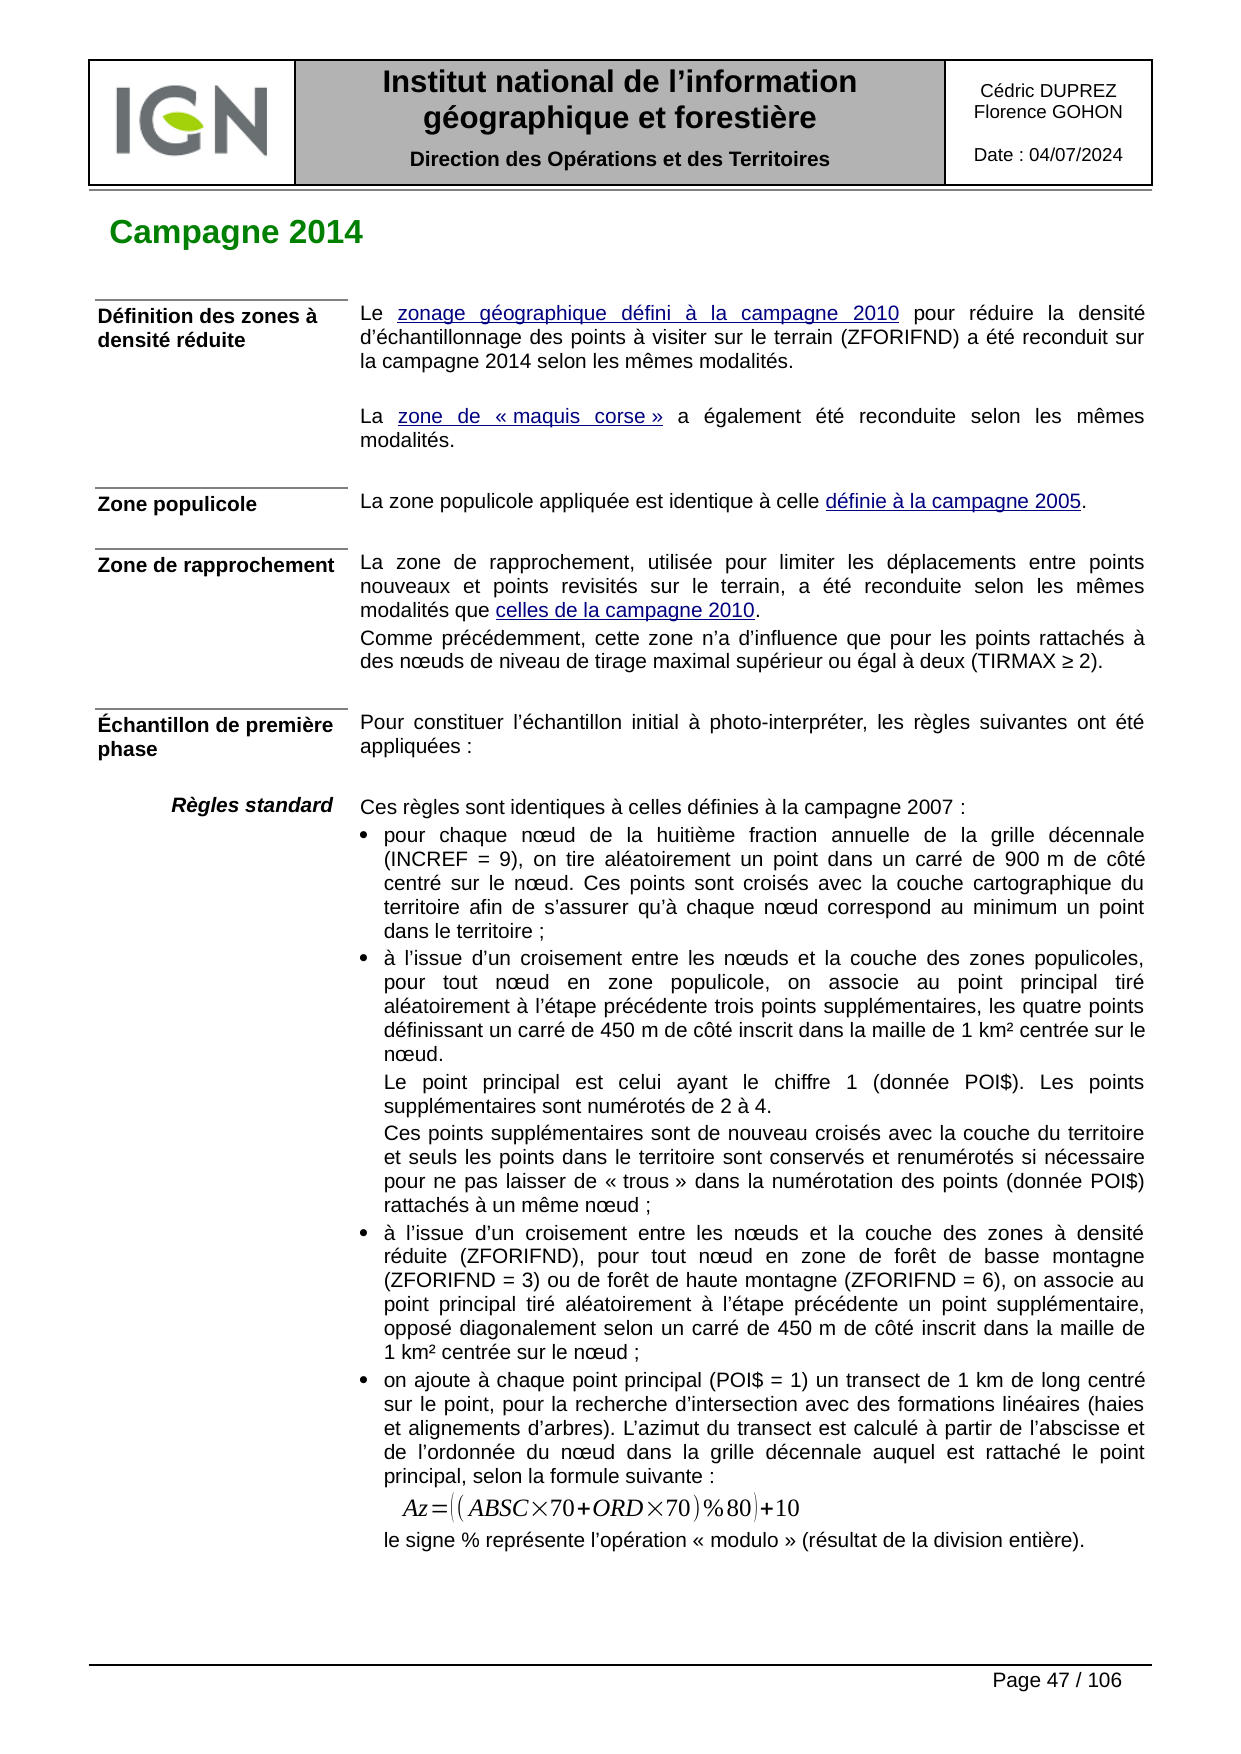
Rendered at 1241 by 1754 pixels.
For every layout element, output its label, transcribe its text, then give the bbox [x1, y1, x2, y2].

table_cell Échantillon de première phase [89, 707, 354, 792]
table_cell Ces règles sont identiques à celles définies à la campagne 2007 : pour chaque nœud de la huitième fraction annuelle de la grille décennale (INCREF = 9), on tire aléatoirement un point dans un carré de 900 m de côté centré sur le nœud. Ces points sont croisés avec la couche cartographique du territoire afin de s’assurer qu’à chaque nœud correspond au minimum un point dans le territoire ; à l’issue d’un croisement entre les nœuds et la couche des zones populicoles, pour tout nœud en zone populicole, on associe au point principal tiré aléatoirement à l’étape précédente trois points supplémentaires, les quatre points définissant un carré de 450 m de côté inscrit dans la maille de 1 km² centrée sur le nœud. Le point principal est celui ayant le chiffre 1 (donnée POI$). Les points supplémentaires sont numérotés de 2 à 4. Ces points supplémentaires sont de nouveau croisés avec la couche du territoire et seuls les points dans le territoire sont conservés et renumérotés si nécessaire pour ne pas laisser de « trous » dans la numérotation des points (donnée POI$) rattachés à un même nœud ; à l’issue d’un croisement entre les nœuds et la couche des zones à densité réduite (ZFORIFND), pour tout nœud en zone de forêt de basse montagne (ZFORIFND = 3) ou de forêt de haute montagne (ZFORIFND = 6), on associe au point principal tiré aléatoirement à l’étape précédente un point supplémentaire, opposé diagonalement selon un carré de 450 m de côté inscrit dans la maille de 1 km² centrée sur le nœud ; on ajoute à chaque point principal (POI$ = 1) un transect de 1 km de long centré sur le point, pour la recherche d’intersection avec des formations linéaires (haies et alignements d’arbres). L’azimut du transect est calculé à partir de l’abscisse et de l’ordonnée du nœud dans la grille décennale auquel est rattaché le point principal, selon la formule suivante : le signe % représente l’opération « modulo » (résultat de la division entière). [354, 792, 1152, 1585]
table_cell Zone de rapprochement [89, 546, 354, 707]
subtitle Campagne 2014 [88, 190, 1152, 271]
table_cell Pour constituer l’échantillon initial à photo-interpréter, les règles suivantes ont été appliquées : [354, 707, 1152, 792]
table_header Le zonage géographique défini à la campagne 2010 pour réduire la densité d’échantillonnage des points à visiter sur le terrain (ZFORIFND) a été reconduit sur la campagne 2014 selon les mêmes modalités. La zone de « maquis corse » a également été reconduite selon les mêmes modalités. [354, 298, 1152, 485]
table_cell Zone populicole [89, 485, 354, 546]
picture [91, 62, 293, 180]
table_cell La zone de rapprochement, utilisée pour limiter les déplacements entre points nouveaux et points revisités sur le terrain, a été reconduite selon les mêmes modalités que celles de la campagne 2010. Comme précédemment, cette zone n’a d’influence que pour les points rattachés à des nœuds de niveau de tirage maximal supérieur ou égal à deux (TIRMAX ≥ 2). [354, 546, 1152, 707]
table_header Définition des zones à densité réduite [89, 298, 354, 485]
table_cell La zone populicole appliquée est identique à celle définie à la campagne 2005. [354, 485, 1152, 546]
table_cell Règles standard [89, 792, 354, 1585]
